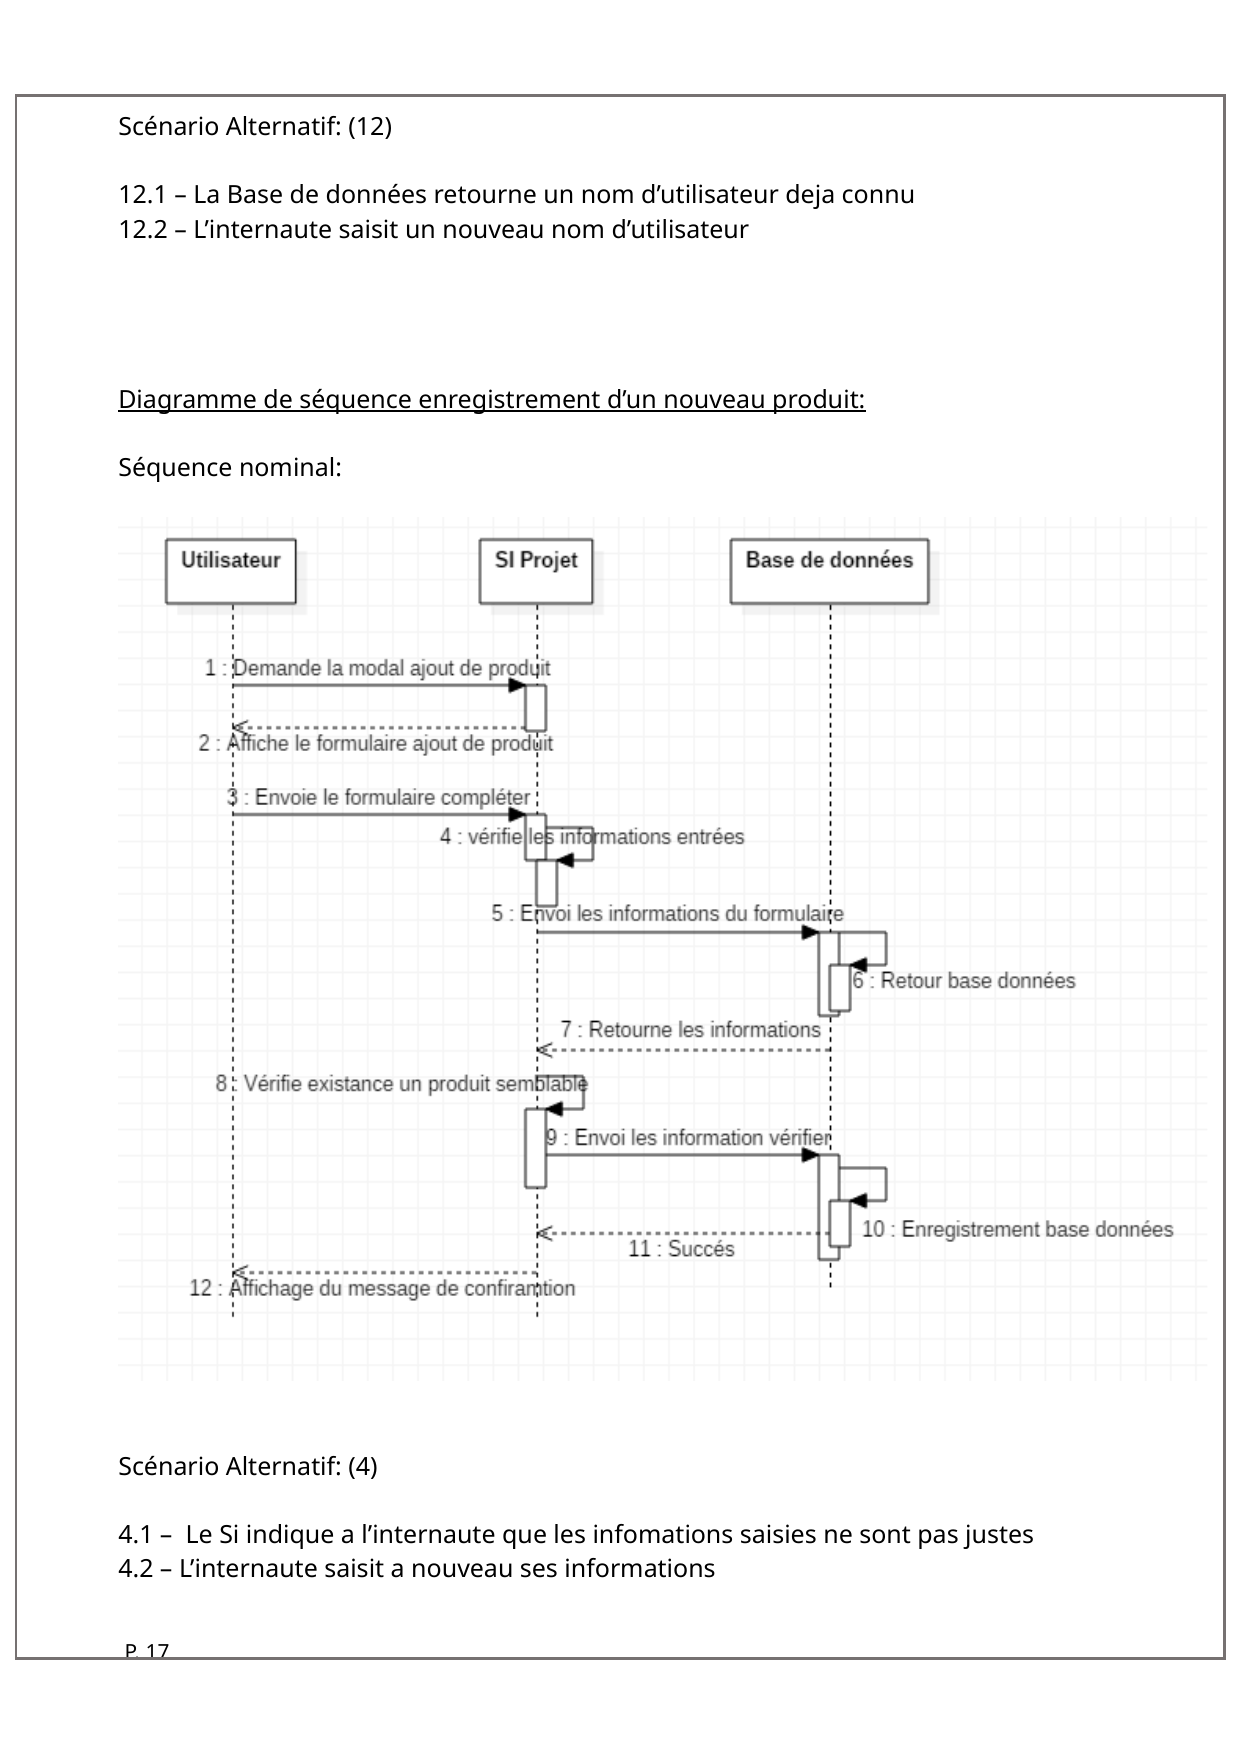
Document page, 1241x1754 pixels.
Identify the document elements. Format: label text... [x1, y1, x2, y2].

text 12.2 – L’internaute saisit un nouveau nom d’utilisateur [118, 211, 1122, 245]
text 4.1 – Le Si indique a l’internaute que les infomations saisies ne sont pas justes [118, 1516, 1122, 1550]
text 12.1 – La Base de données retourne un nom d’utilisateur deja connu [118, 177, 1122, 211]
text Scénario Alternatif: (12) [118, 109, 1122, 143]
text Séquence nominal: [118, 450, 1122, 484]
text Scénario Alternatif: (4) [118, 1448, 1122, 1482]
text 4.2 – L’internaute saisit a nouveau ses informations [118, 1550, 1122, 1584]
text Diagramme de séquence enregistrement d’un nouveau produit: [118, 382, 1122, 416]
